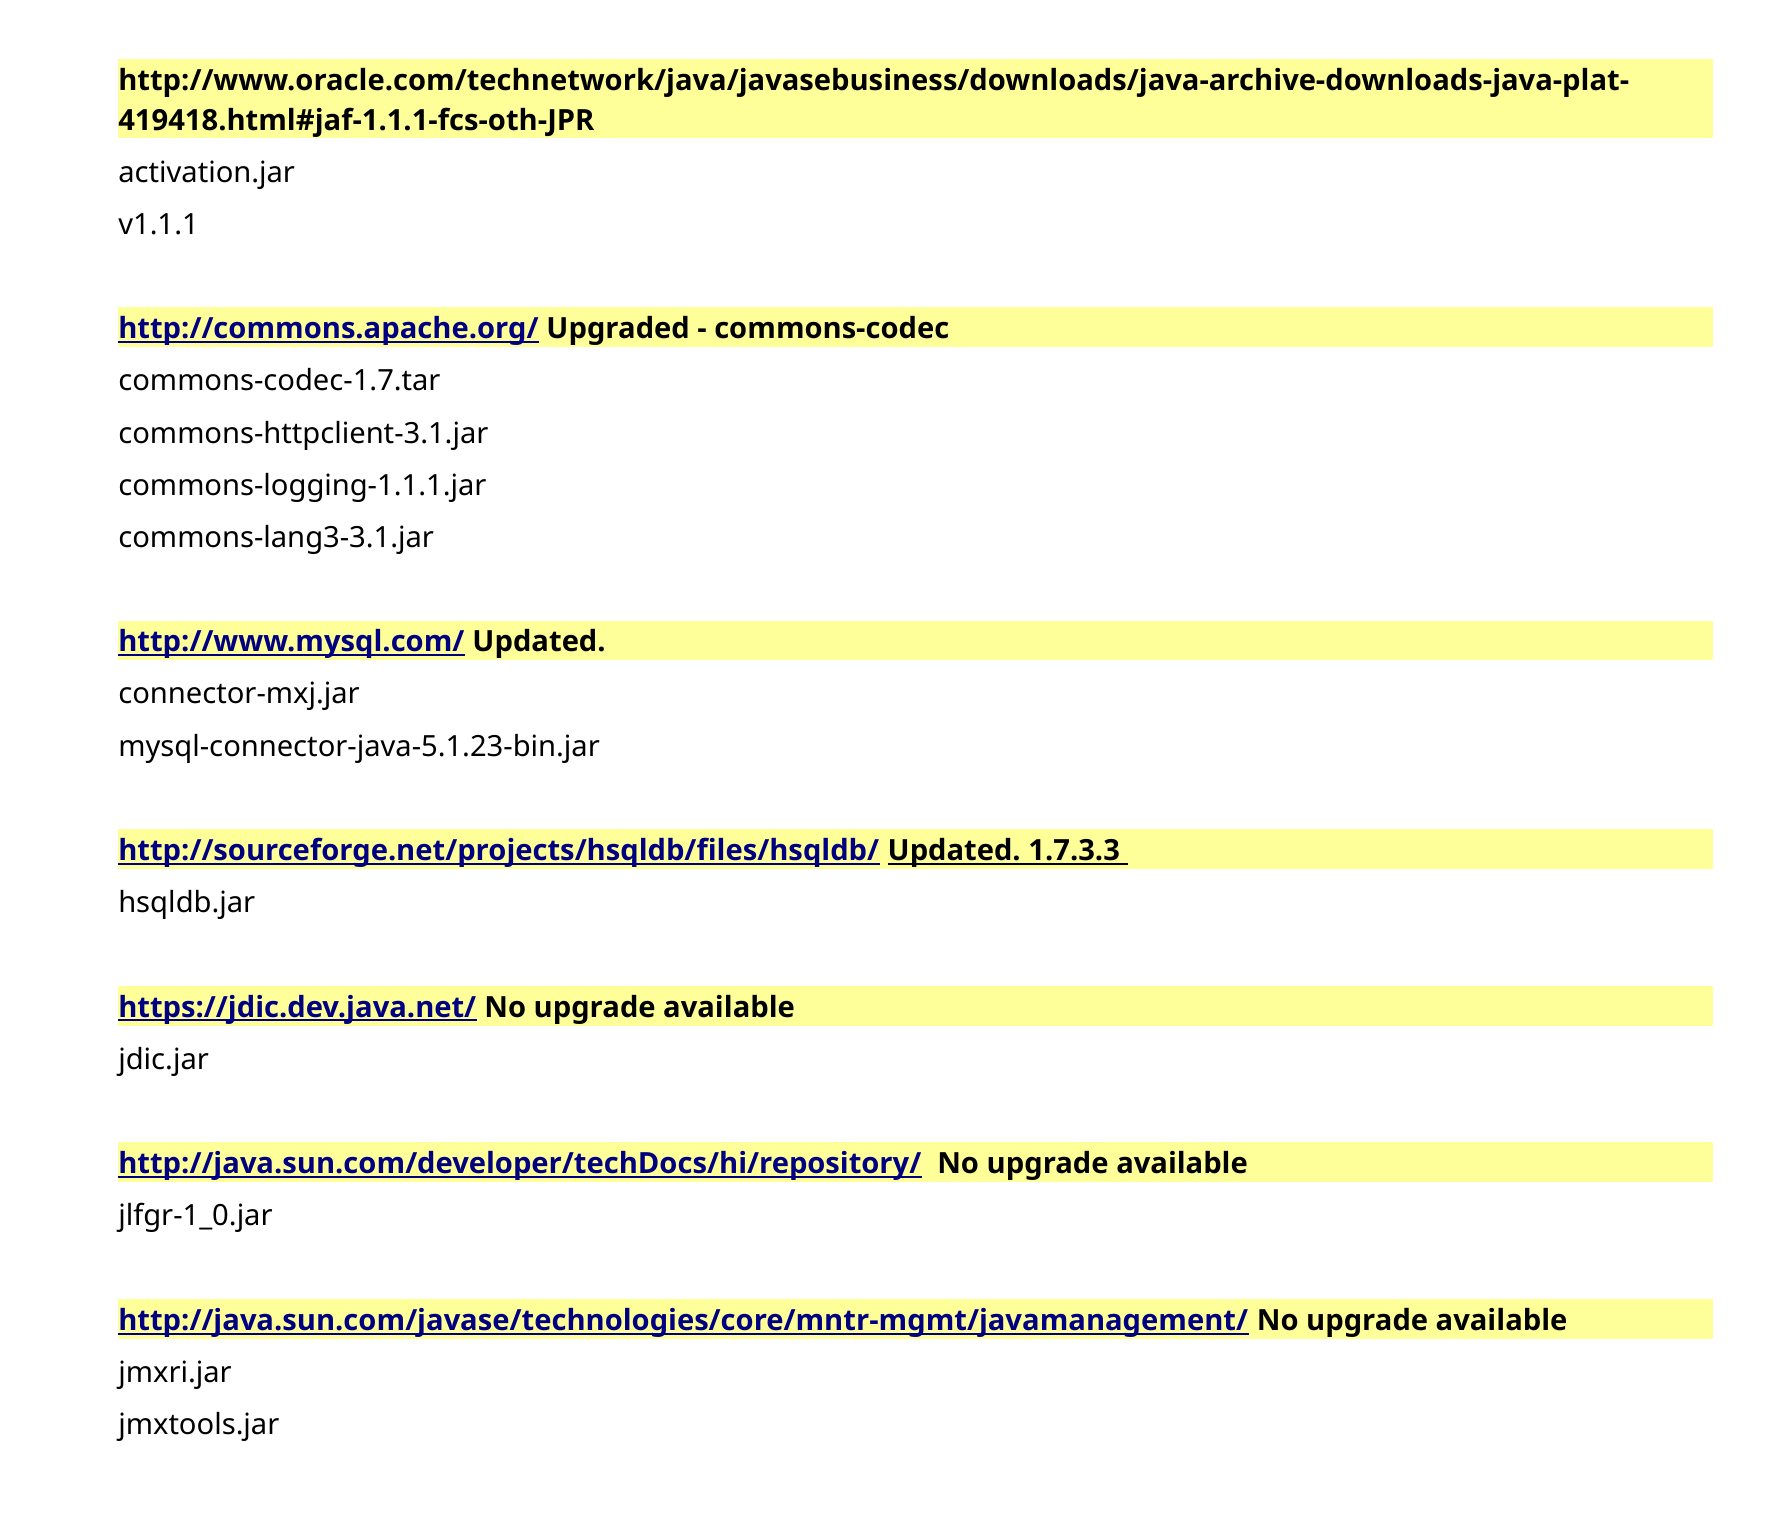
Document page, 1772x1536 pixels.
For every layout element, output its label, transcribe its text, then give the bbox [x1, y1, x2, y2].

text https://jdic.dev.java.net/ No upgrade available [118, 986, 1713, 1026]
text commons-httpclient-3.1.jar [118, 412, 1713, 452]
text http://www.mysql.com/ Updated. [118, 621, 1713, 660]
text activation.jar [118, 151, 1713, 191]
text commons-codec-1.7.tar [118, 360, 1713, 399]
text http://java.sun.com/developer/techDocs/hi/repository/ No upgrade available [118, 1142, 1713, 1182]
text commons-lang3-3.1.jar [118, 516, 1713, 556]
text jmxri.jar [118, 1351, 1713, 1391]
text mysql-connector-java-5.1.23-bin.jar [118, 725, 1713, 765]
text http://www.oracle.com/technetwork/java/javasebusiness/downloads/java-archive-downloads-java-plat-419418.html#jaf-1.1.1-fcs-oth-JPR [118, 59, 1713, 138]
text http://commons.apache.org/ Upgraded - commons-codec [118, 307, 1713, 347]
text hsqldb.jar [118, 882, 1713, 921]
text http://sourceforge.net/projects/hsqldb/files/hsqldb/ Updated. 1.7.3.3 [118, 829, 1713, 869]
text jdic.jar [118, 1038, 1713, 1078]
text jmxtools.jar [118, 1403, 1713, 1443]
text commons-logging-1.1.1.jar [118, 464, 1713, 504]
text connector-mxj.jar [118, 673, 1713, 712]
text v1.1.1 [118, 203, 1713, 243]
text jlfgr-1_0.jar [118, 1195, 1713, 1234]
text http://java.sun.com/javase/technologies/core/mntr-mgmt/javamanagement/ No upgrade available [118, 1299, 1713, 1339]
